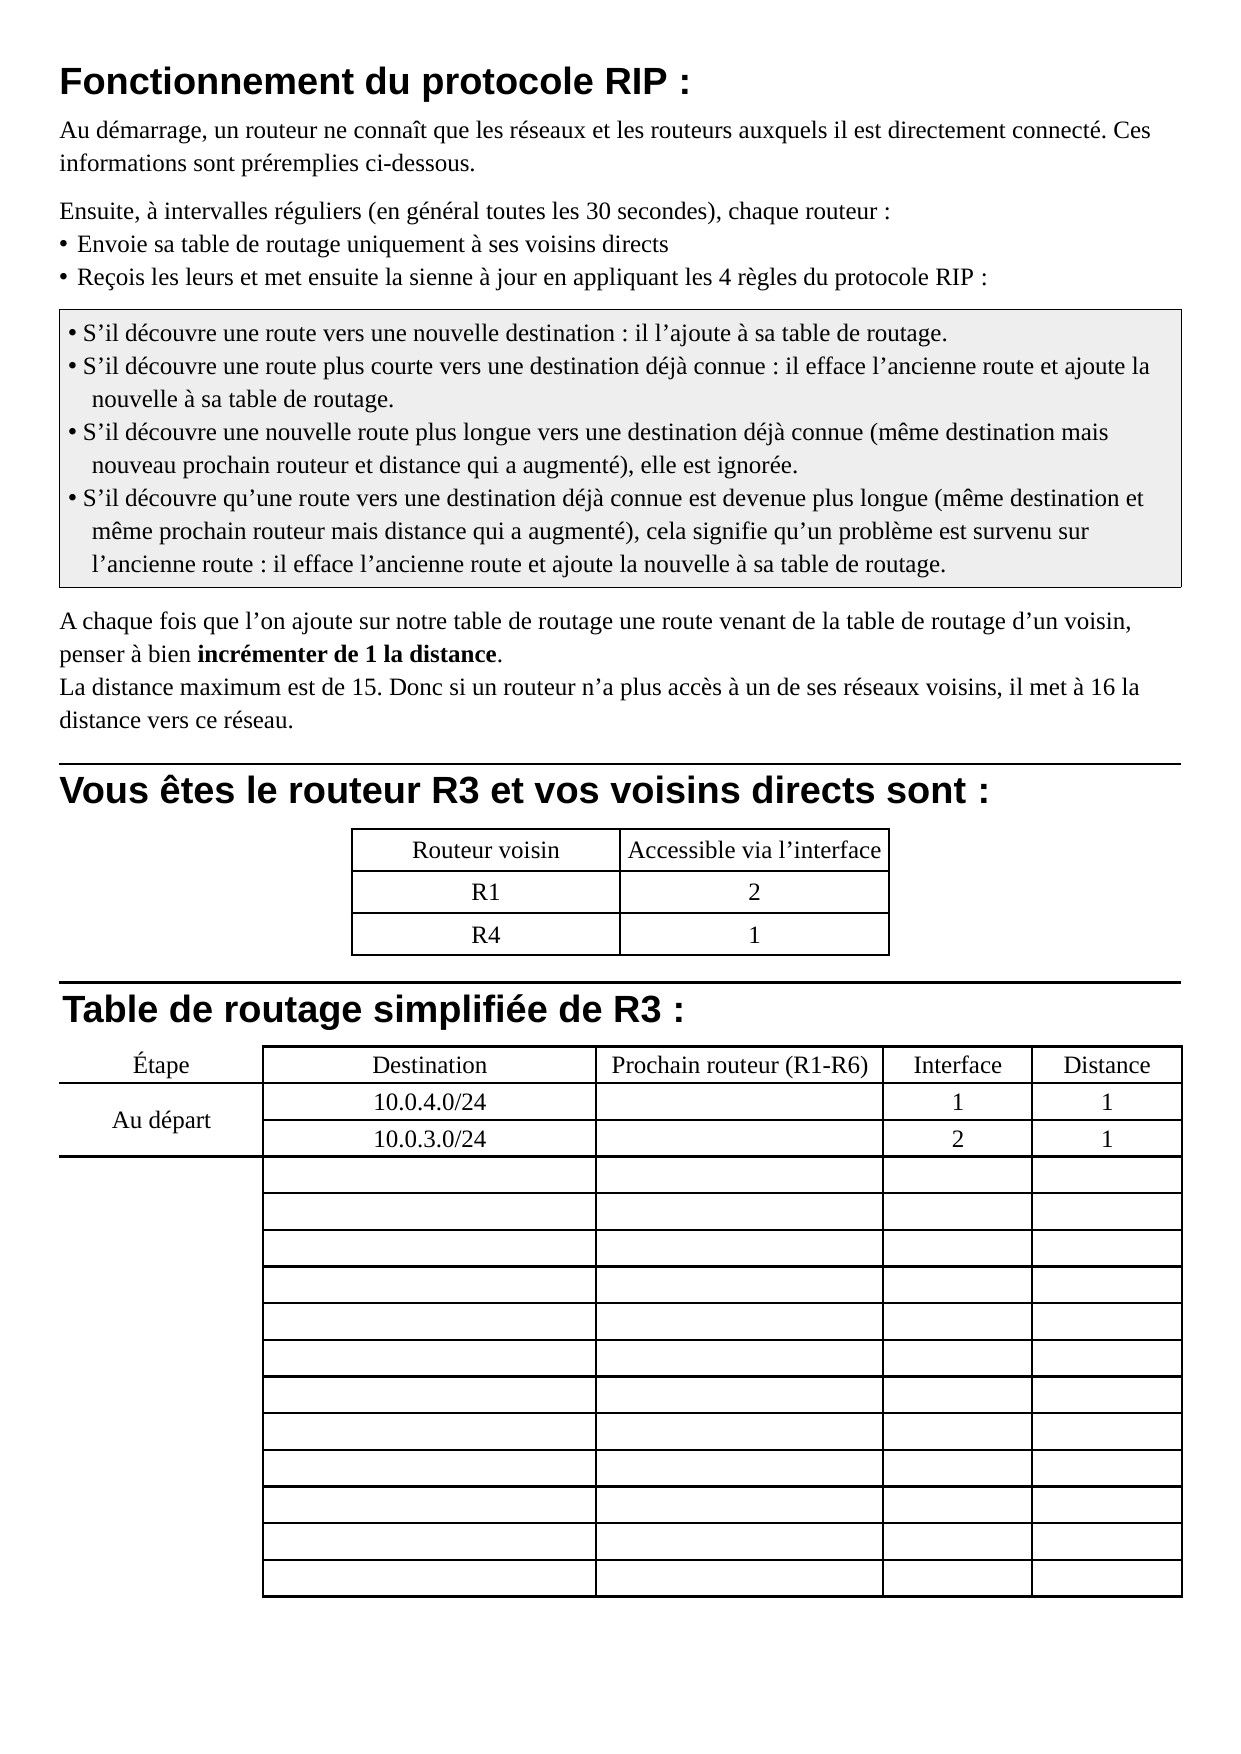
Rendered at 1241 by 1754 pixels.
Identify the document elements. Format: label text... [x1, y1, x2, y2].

table_header Destination [264, 1048, 595, 1082]
table_cell [597, 1488, 882, 1522]
text Au démarrage, un routeur ne connaît que les réseaux et les routeurs auxquels il est directement connecté. Ces informations sont préremplies ci-dessous. [59, 115, 1181, 177]
table_cell [884, 1414, 1031, 1449]
table_cell [884, 1158, 1031, 1192]
table_cell [597, 1268, 882, 1302]
table_cell R4 [353, 914, 619, 954]
table_cell [1033, 1414, 1181, 1449]
table_cell [264, 1268, 595, 1302]
table_cell [264, 1158, 595, 1192]
table_cell 1 [1033, 1121, 1181, 1155]
table_cell [59, 1375, 262, 1412]
subtitle Vous êtes le routeur R3 et vos voisins directs sont : [59, 765, 1181, 815]
table_cell [1033, 1524, 1181, 1559]
table_cell 1 [1033, 1084, 1181, 1119]
table_cell [59, 1449, 262, 1485]
table_cell [884, 1561, 1031, 1595]
table_cell [59, 1412, 262, 1449]
list S’il découvre une route plus courte vers une destination déjà connue : il efface l’ancienne route et ajoute la nouvelle à sa table de routage. [60, 342, 1181, 408]
table_cell [264, 1194, 595, 1229]
list S’il découvre une nouvelle route plus longue vers une destination déjà connue (même destination mais nouveau prochain routeur et distance qui a augmenté), elle est ignorée. [60, 408, 1181, 474]
table_cell [264, 1378, 595, 1412]
list S’il découvre une route vers une nouvelle destination : il l’ajoute à sa table de routage. [60, 310, 1181, 342]
table_cell [1033, 1304, 1181, 1339]
table_cell 2 [884, 1121, 1031, 1155]
table_cell [59, 1339, 262, 1375]
table_cell [597, 1084, 882, 1119]
table_cell Au départ [59, 1084, 262, 1155]
subtitle Table de routage simplifiée de R3 : [59, 984, 1181, 1033]
table_cell 10.0.3.0/24 [264, 1121, 595, 1155]
table_cell [1033, 1194, 1181, 1229]
table_cell [1033, 1231, 1181, 1265]
table_cell [59, 1229, 262, 1265]
table_header Distance [1033, 1048, 1181, 1082]
table_cell [597, 1194, 882, 1229]
table_cell [597, 1451, 882, 1485]
table_cell [264, 1304, 595, 1339]
table_cell [597, 1414, 882, 1449]
table_cell [1033, 1488, 1181, 1522]
table_cell [597, 1231, 882, 1265]
table_cell [59, 1302, 262, 1339]
table_cell [597, 1341, 882, 1375]
table_cell [1033, 1561, 1181, 1595]
text Ensuite, à intervalles réguliers (en général toutes les 30 secondes), chaque routeur : [59, 196, 1181, 224]
table_cell [264, 1488, 595, 1522]
table_cell 1 [884, 1084, 1031, 1119]
table_header Accessible via l’interface [621, 830, 888, 870]
table_cell [59, 1265, 262, 1302]
table_cell [264, 1341, 595, 1375]
list Envoie sa table de routage uniquement à ses voisins directs [59, 229, 1181, 257]
table_cell [884, 1304, 1031, 1339]
table_cell [597, 1524, 882, 1559]
table_cell [1033, 1268, 1181, 1302]
table_cell [264, 1231, 595, 1265]
subtitle Fonctionnement du protocole RIP : [59, 59, 1181, 103]
table_cell [59, 1559, 262, 1595]
table_cell [884, 1268, 1031, 1302]
table_cell [59, 1192, 262, 1229]
table_cell [597, 1304, 882, 1339]
table_cell 2 [621, 872, 888, 912]
table_cell [884, 1231, 1031, 1265]
table_cell [1033, 1158, 1181, 1192]
table_cell [1033, 1451, 1181, 1485]
table_header Prochain routeur (R1-R6) [597, 1048, 882, 1082]
table_cell [1033, 1341, 1181, 1375]
table_cell [264, 1561, 595, 1595]
table_cell [59, 1158, 262, 1192]
table_cell [884, 1378, 1031, 1412]
table_cell [884, 1524, 1031, 1559]
list S’il découvre qu’une route vers une destination déjà connue est devenue plus longue (même destination et même prochain routeur mais distance qui a augmenté), cela signifie qu’un problème est survenu sur l’ancienne route : il efface l’ancienne route et ajoute la nouvelle à sa table de routage. [60, 474, 1181, 587]
table_header Interface [884, 1048, 1031, 1082]
table_cell [59, 1485, 262, 1522]
table_cell [264, 1451, 595, 1485]
table_cell [264, 1524, 595, 1559]
table_cell [264, 1414, 595, 1449]
table_cell [597, 1378, 882, 1412]
list Reçois les leurs et met ensuite la sienne à jour en appliquant les 4 règles du protocole RIP : [59, 262, 1181, 291]
table_cell 1 [621, 914, 888, 954]
table_cell [884, 1341, 1031, 1375]
table_cell R1 [353, 872, 619, 912]
table_cell 10.0.4.0/24 [264, 1084, 595, 1119]
table_cell [884, 1488, 1031, 1522]
table_header Étape [59, 1045, 262, 1082]
table_cell [1033, 1378, 1181, 1412]
table_cell [597, 1158, 882, 1192]
table_cell [884, 1451, 1031, 1485]
table_cell [59, 1522, 262, 1559]
table_cell [597, 1121, 882, 1155]
table_cell [597, 1561, 882, 1595]
table_cell [884, 1194, 1031, 1229]
text A chaque fois que l’on ajoute sur notre table de routage une route venant de la table de routage d’un voisin, penser à bien incrémenter de 1 la distance. La distance maximum est de 15. Donc si un routeur n’a plus accès à un de ses réseaux voisins, il met à 16 la distance vers ce réseau. [59, 606, 1181, 734]
table_header Routeur voisin [353, 830, 619, 870]
